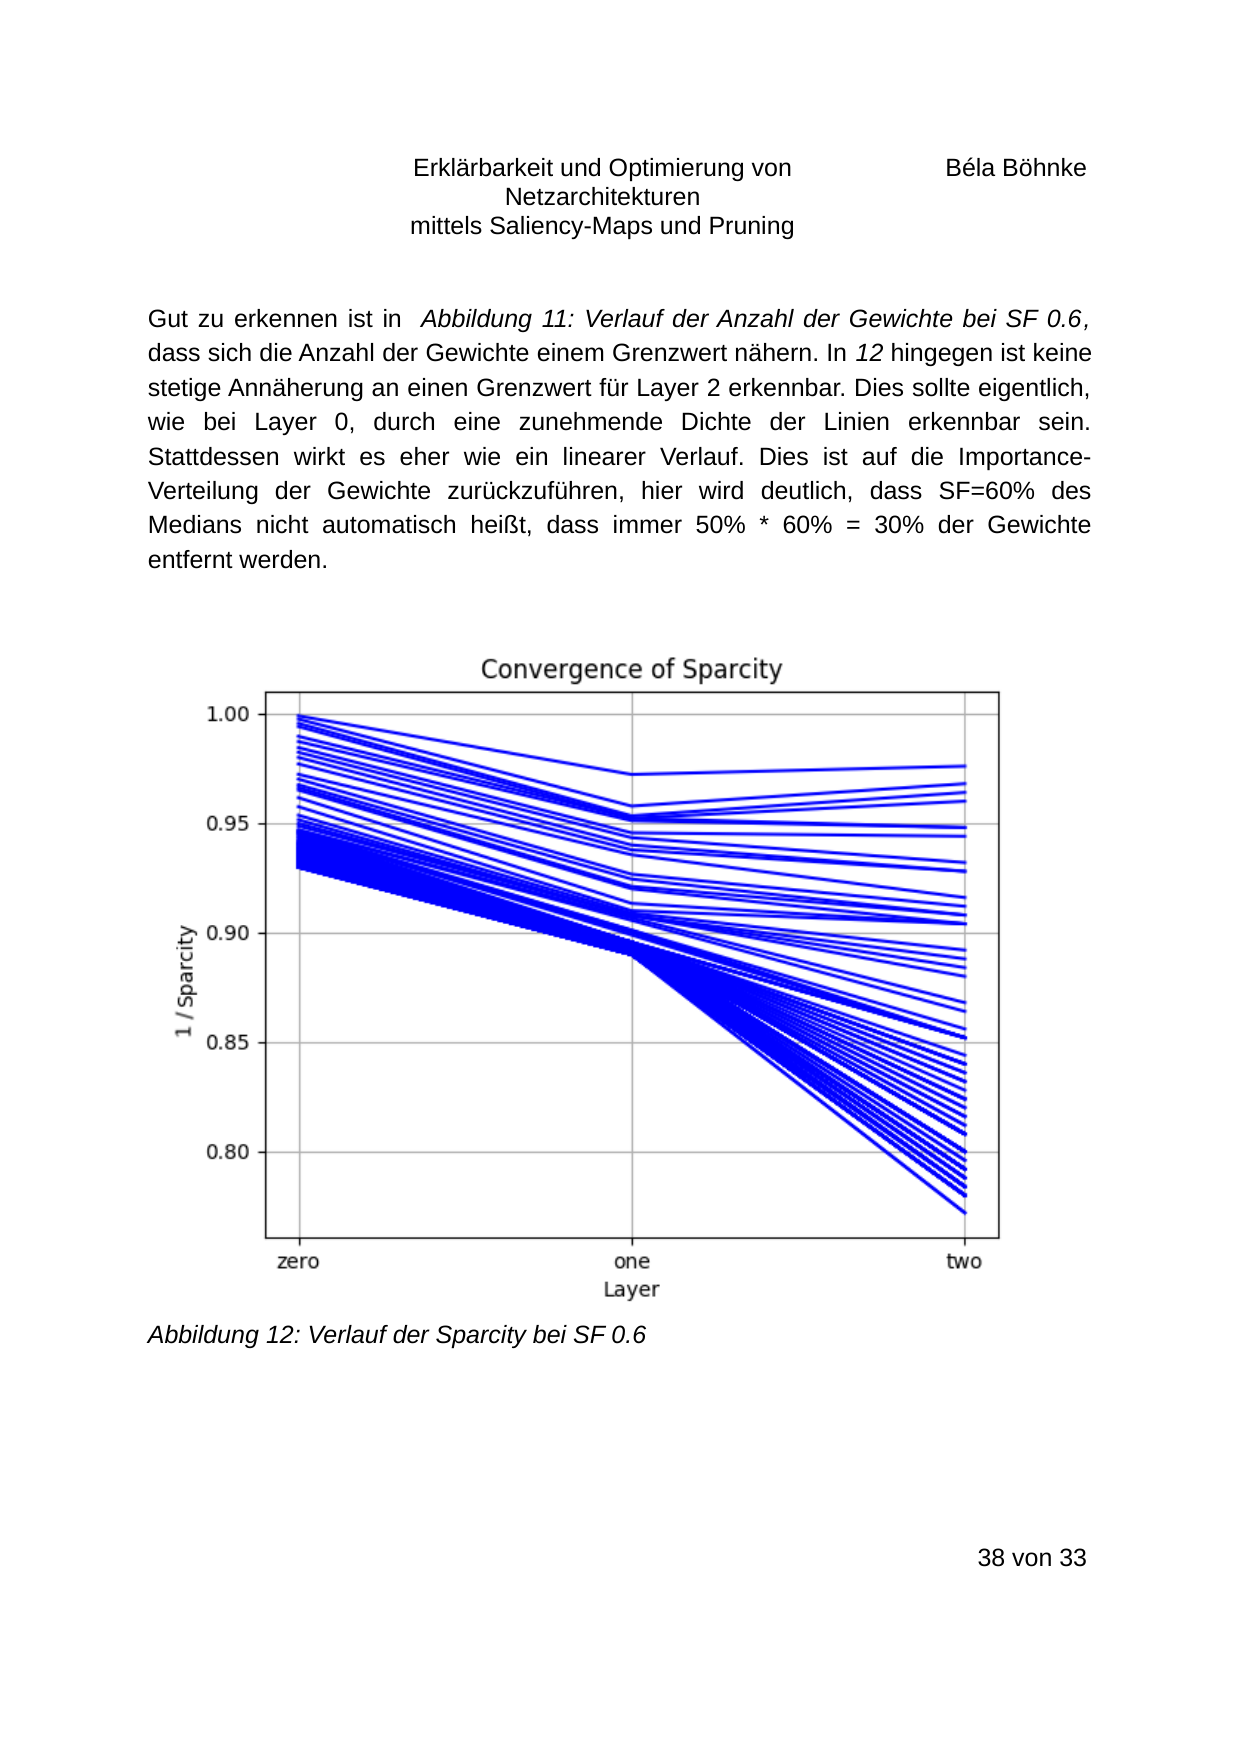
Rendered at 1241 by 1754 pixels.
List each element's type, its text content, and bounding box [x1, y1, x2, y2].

picture [147, 606, 1093, 1316]
text Gut zu erkennen ist in Abbildung 11: Verlauf der Anzahl der Gewichte bei SF 0.6, dass sich die Anzahl der Gewichte einem Grenzwert nähern. In Abbildung 12 hingegen ist keine stetige Annäherung an einen Grenzwert für Layer 2 erkennbar. Dies sollte eigentlich, wie bei Layer 0, durch eine zunehmende Dichte der Linien erkennbar sein. Stattdessen wirkt es eher wie ein linearer Verlauf. Dies ist auf die Importance-Verteilung der Gewichte zurückzuführen, hier wird deutlich, dass SF=60% des Medians nicht automatisch heißt, dass immer 50% * 60% = 30% der Gewichte entfernt werden. [148, 303, 1093, 574]
text Abbildung 12: Verlauf der Sparcity bei SF 0.6 [148, 1316, 1093, 1349]
